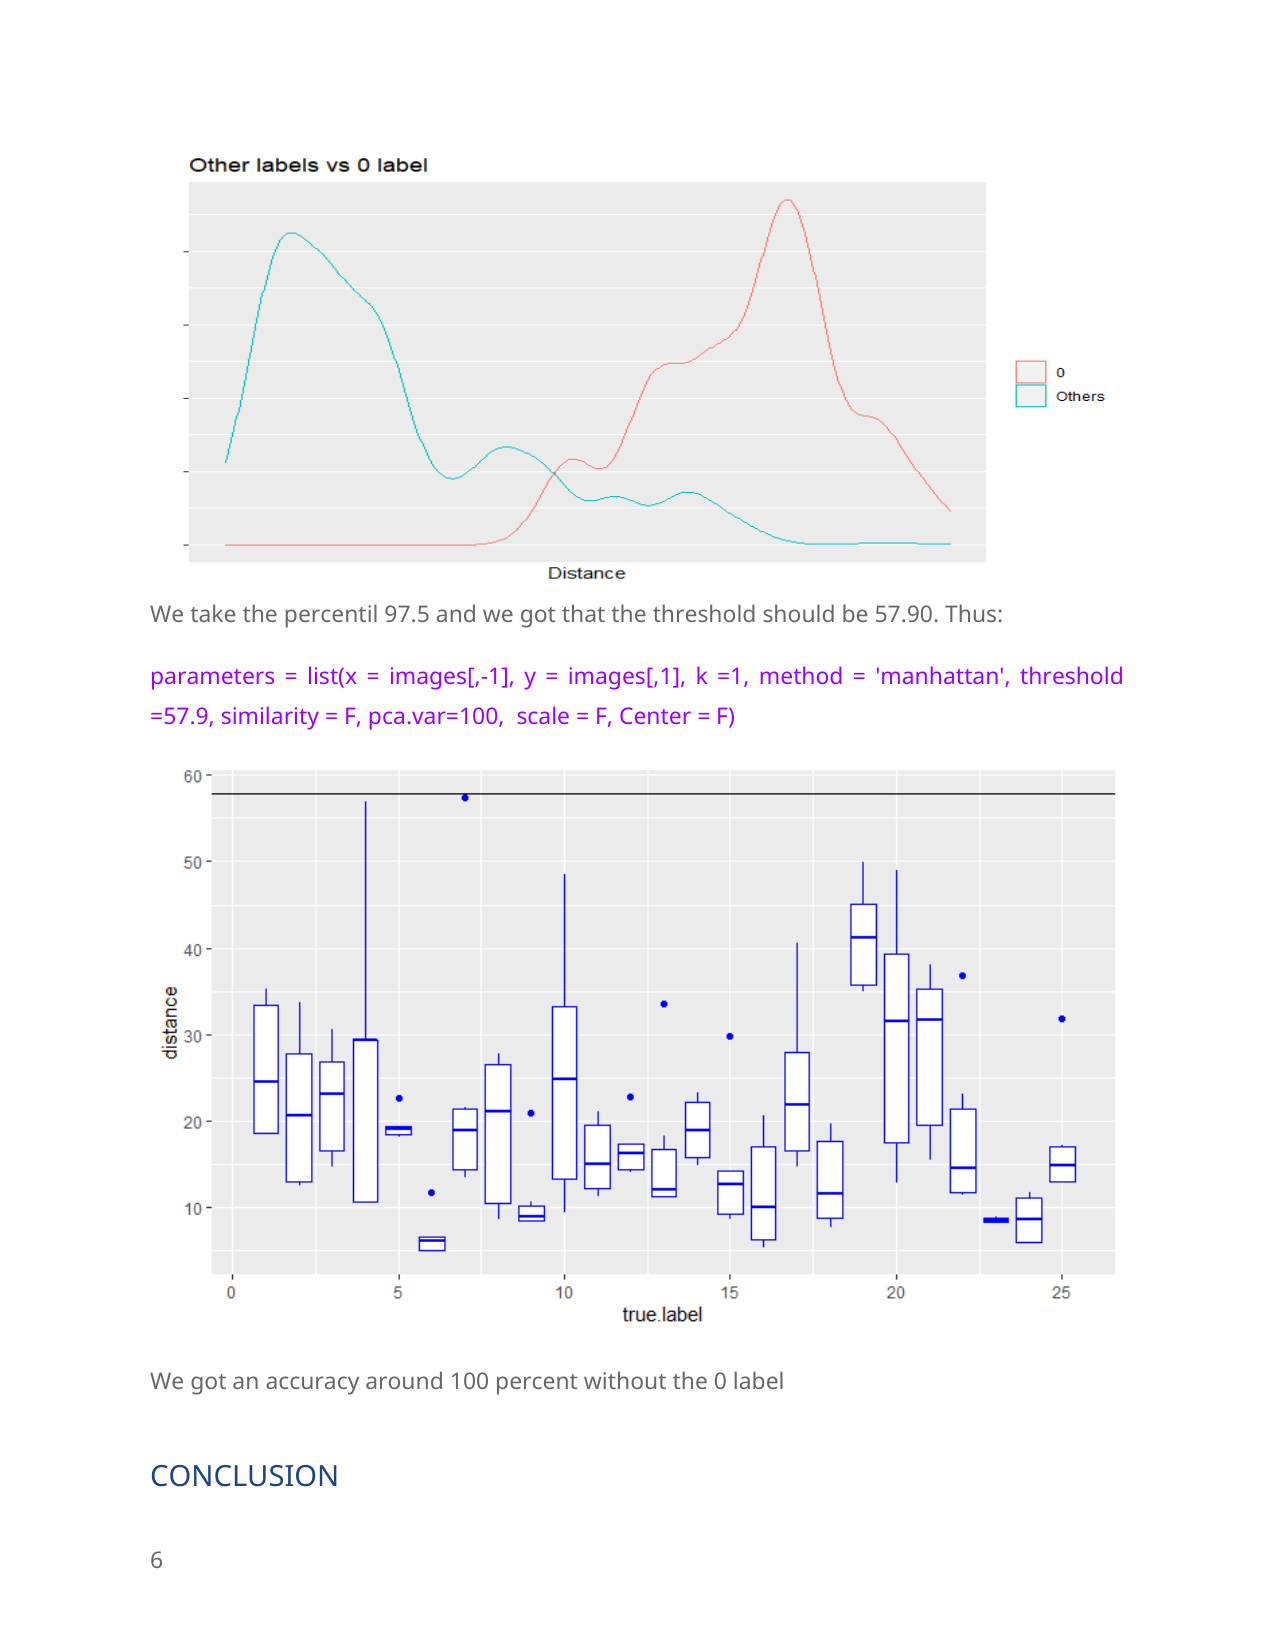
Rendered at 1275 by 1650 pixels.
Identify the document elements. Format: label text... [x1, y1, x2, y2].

text We got an accuracy around 100 percent without the 0 label [150, 1365, 1125, 1396]
text We take the percentil 97.5 and we got that the threshold should be 57.90. Thus: [150, 589, 1125, 629]
text parameters = list(x = images[,-1], y = images[,1], k =1, method = 'manhattan', threshold =57.9, similarity = F, pca.var=100, scale = F, Center = F) [150, 659, 1125, 731]
picture [150, 150, 1125, 589]
picture [150, 761, 1125, 1335]
subtitle CONCLUSION [150, 1455, 1125, 1495]
